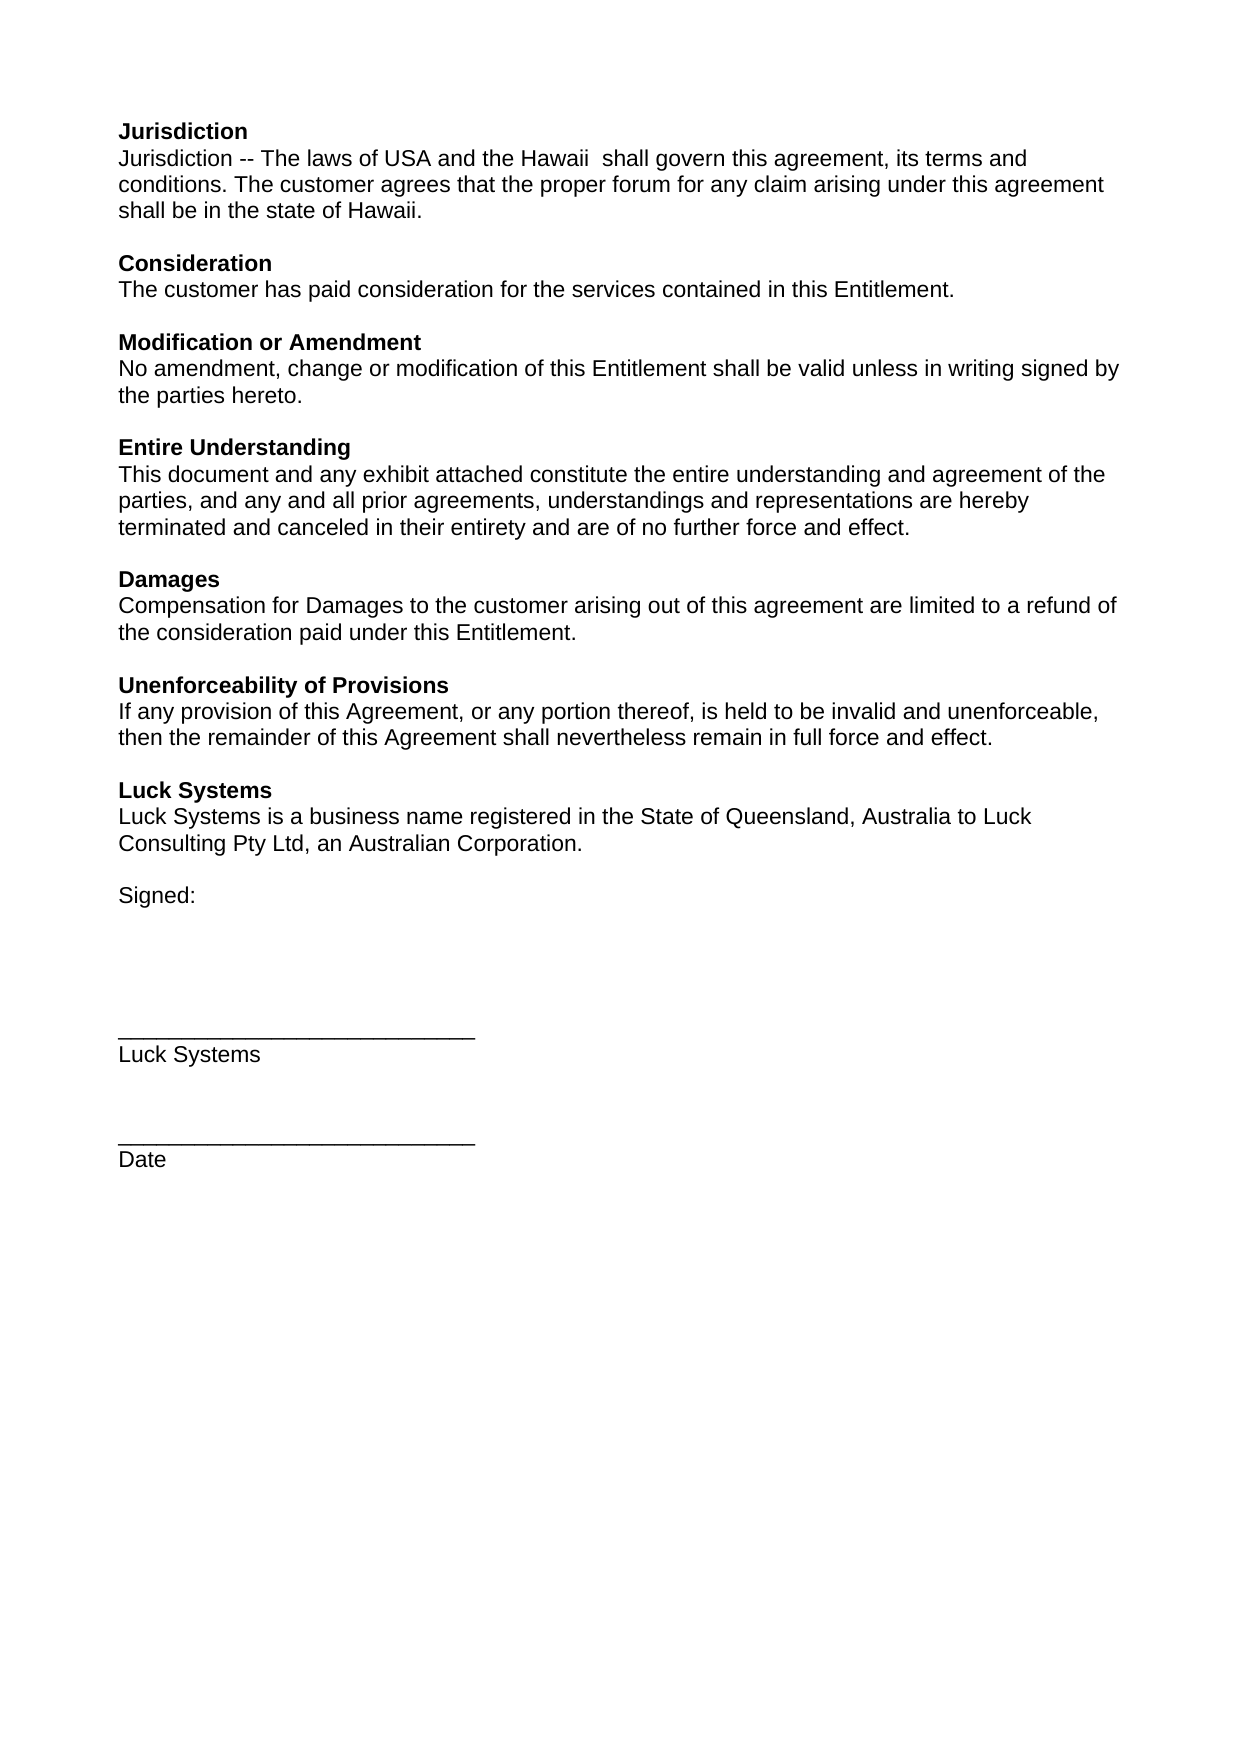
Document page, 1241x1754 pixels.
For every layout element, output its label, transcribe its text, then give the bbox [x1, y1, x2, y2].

text If any provision of this Agreement, or any portion thereof, is held to be invalid and unenforceable, then the remainder of this Agreement shall nevertheless remain in full force and effect. [118, 698, 1122, 751]
text Modification or Amendment [118, 329, 1122, 355]
text Luck Systems [118, 777, 1122, 803]
text Unenforceability of Provisions [118, 672, 1122, 698]
text ____________________________ [118, 1119, 1122, 1146]
text Luck Systems is a business name registered in the State of Queensland, Australia to Luck Consulting Pty Ltd, an Australian Corporation. [118, 803, 1122, 856]
text Jurisdiction -- The laws of USA and the Hawaii shall govern this agreement, its terms and conditions. The customer agrees that the proper forum for any claim arising under this agreement shall be in the state of Hawaii. [118, 144, 1122, 223]
text This document and any exhibit attached constitute the entire understanding and agreement of the parties, and any and all prior agreements, understandings and representations are hereby terminated and canceled in their entirety and are of no further force and effect. [118, 461, 1122, 540]
text Luck Systems [118, 1041, 1122, 1067]
text The customer has paid consideration for the services contained in this Entitlement. [118, 276, 1122, 303]
text Compensation for Damages to the customer arising out of this agreement are limited to a refund of the consideration paid under this Entitlement. [118, 592, 1122, 645]
text Damages [118, 566, 1122, 592]
text Jurisdiction [118, 118, 1122, 144]
text Signed: [118, 882, 1122, 909]
text ____________________________ [118, 1014, 1122, 1041]
text Entire Understanding [118, 434, 1122, 461]
text Consideration [118, 250, 1122, 276]
text No amendment, change or modification of this Entitlement shall be valid unless in writing signed by the parties hereto. [118, 355, 1122, 408]
text Date [118, 1146, 1122, 1172]
